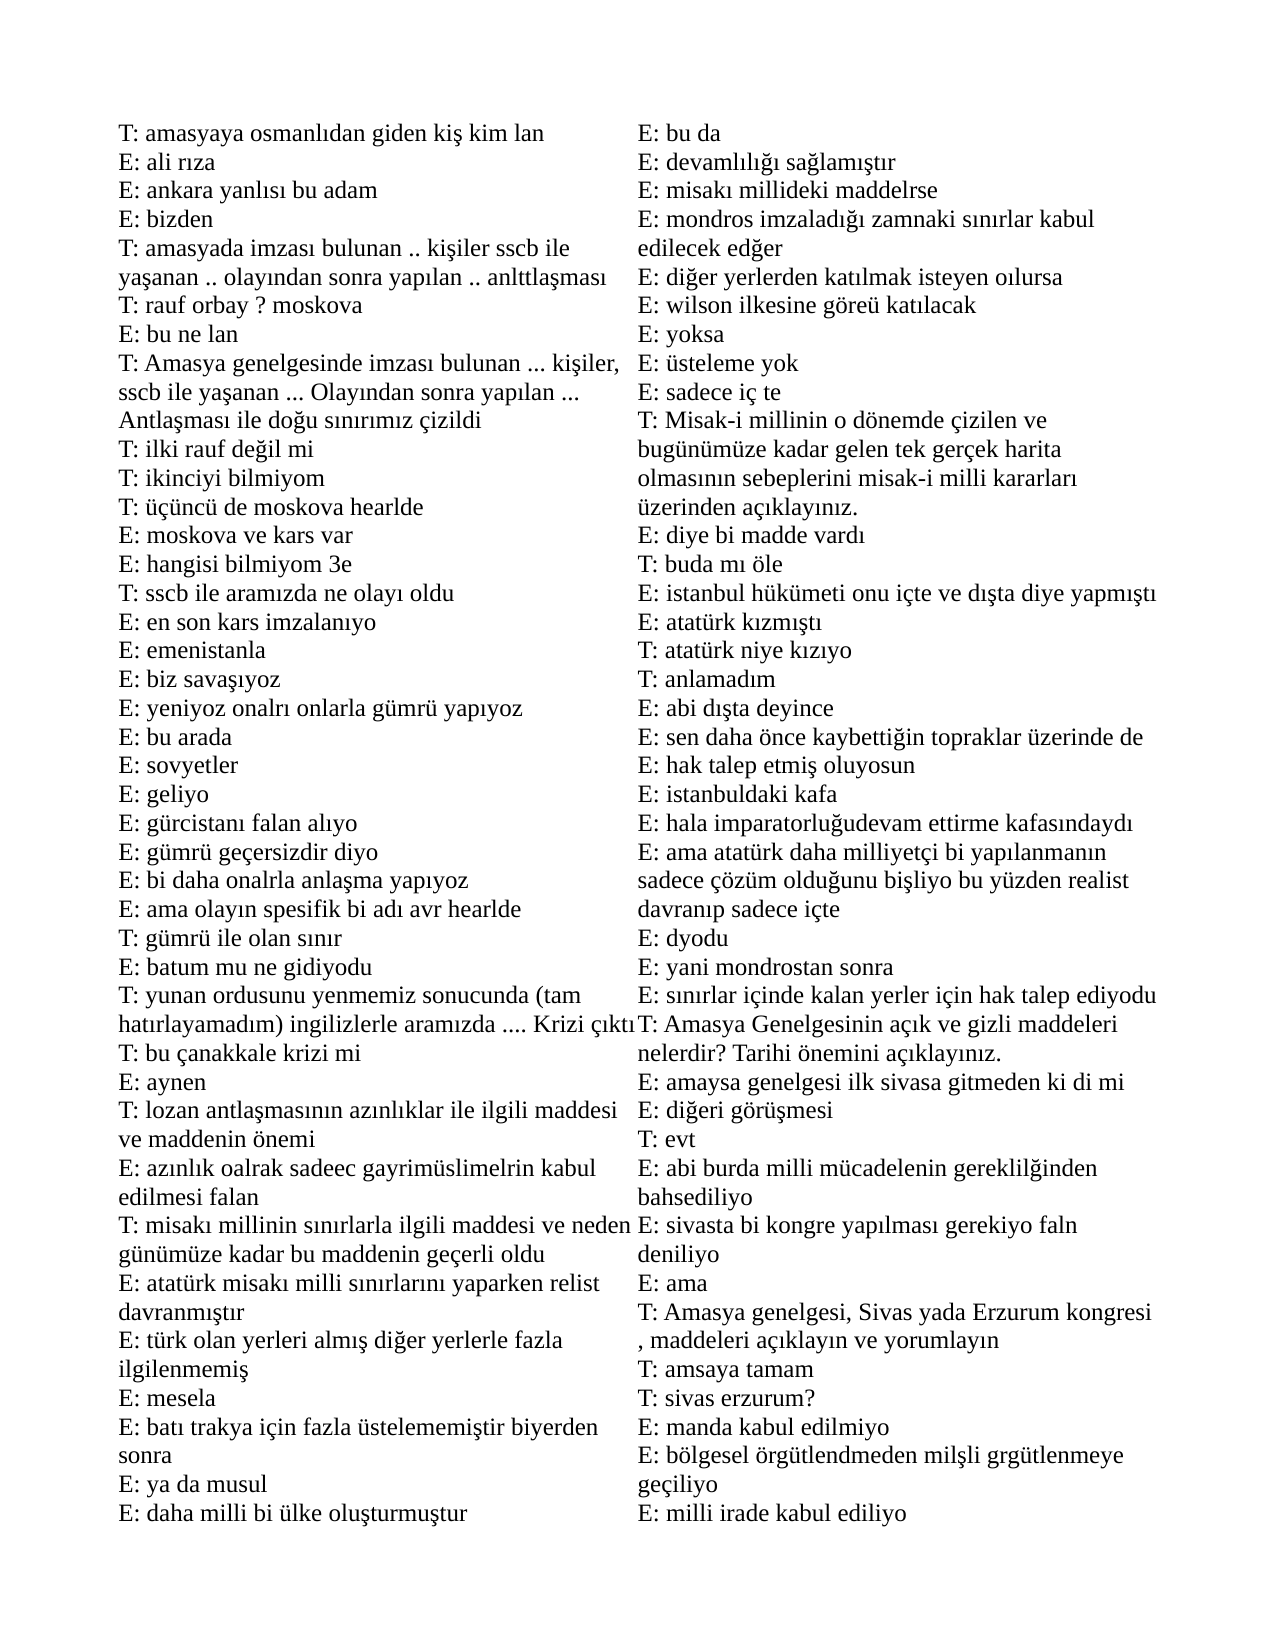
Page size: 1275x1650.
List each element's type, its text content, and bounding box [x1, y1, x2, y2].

text E: ama atatürk daha milliyetçi bi yapılanmanın sadece çözüm olduğunu bişliyo bu yüzden realist davranıp sadece içte [637, 837, 1157, 923]
text E: diye bi madde vardı [637, 521, 1157, 549]
text T: atatürk niye kızıyo [637, 636, 1157, 664]
text E: bizden [118, 204, 637, 233]
text E: yeniyoz onalrı onlarla gümrü yapıyoz [118, 693, 637, 722]
text E: devamlılığı sağlamıştır [637, 147, 1157, 176]
text E: batı trakya için fazla üstelememiştir biyerden sonra [118, 1412, 637, 1469]
text E: ama [637, 1268, 1157, 1297]
text E: istanbul hükümeti onu içte ve dışta diye yapmıştı [637, 578, 1157, 607]
text E: atatürk kızmıştı [637, 607, 1157, 636]
text E: türk olan yerleri almış diğer yerlerle fazla ilgilenmemiş [118, 1326, 637, 1383]
text T: ilki rauf değil mi [118, 434, 637, 463]
text T: Misak-i millinin o dönemde çizilen ve bugünümüze kadar gelen tek gerçek harita olmasının sebeplerini misak-i milli kararları üzerinden açıklayınız. [637, 406, 1157, 521]
text T: lozan antlaşmasının azınlıklar ile ilgili maddesi ve maddenin önemi [118, 1096, 637, 1153]
text E: sen daha önce kaybettiğin topraklar üzerinde de [637, 722, 1157, 751]
text E: hangisi bilmiyom 3e [118, 549, 637, 578]
text E: mondros imzaladığı zamnaki sınırlar kabul edilecek edğer [637, 204, 1157, 262]
text E: ya da musul [118, 1469, 637, 1498]
text E: azınlık oalrak sadeec gayrimüslimelrin kabul edilmesi falan [118, 1153, 637, 1211]
text E: amaysa genelgesi ilk sivasa gitmeden ki di mi [637, 1067, 1157, 1096]
text E: abi burda milli mücadelenin gereklilğinden bahsediliyo [637, 1153, 1157, 1211]
text E: gümrü geçersizdir diyo [118, 837, 637, 866]
text E: ama olayın spesifik bi adı avr hearlde [118, 894, 637, 923]
text T: amasyada imzası bulunan .. kişiler sscb ile yaşanan .. olayından sonra yapılan .. anlttlaşması [118, 233, 637, 291]
text E: misakı millideki maddelrse [637, 176, 1157, 204]
text E: batum mu ne gidiyodu [118, 952, 637, 981]
text E: üsteleme yok [637, 348, 1157, 377]
text T: yunan ordusunu yenmemiz sonucunda (tam hatırlayamadım) ingilizlerle aramızda .... Krizi çıktı [118, 981, 637, 1038]
text T: sivas erzurum? [637, 1383, 1157, 1412]
text E: aynen [118, 1067, 637, 1096]
text T: evt [637, 1124, 1157, 1153]
text E: dyodu [637, 923, 1157, 952]
text T: rauf orbay ? moskova [118, 291, 637, 319]
text T: Amasya genelgesi, Sivas yada Erzurum kongresi , maddeleri açıklayın ve yorumlayın [637, 1297, 1157, 1354]
text E: sadece iç te [637, 377, 1157, 406]
text E: ali rıza [118, 147, 637, 176]
text T: ikinciyi bilmiyom [118, 463, 637, 492]
text E: daha milli bi ülke oluşturmuştur [118, 1498, 637, 1527]
text E: sivasta bi kongre yapılması gerekiyo faln deniliyo [637, 1211, 1157, 1268]
text E: emenistanla [118, 636, 637, 664]
text T: sscb ile aramızda ne olayı oldu [118, 578, 637, 607]
text E: hak talep etmiş oluyosun [637, 751, 1157, 779]
text E: sınırlar içinde kalan yerler için hak talep ediyodu [637, 981, 1157, 1009]
text T: amsaya tamam [637, 1354, 1157, 1383]
text T: bu çanakkale krizi mi [118, 1038, 637, 1067]
text E: ankara yanlısı bu adam [118, 176, 637, 204]
text T: misakı millinin sınırlarla ilgili maddesi ve neden günümüze kadar bu maddenin geçerli oldu [118, 1211, 637, 1268]
text T: gümrü ile olan sınır [118, 923, 637, 952]
text E: abi dışta deyince [637, 693, 1157, 722]
text E: yani mondrostan sonra [637, 952, 1157, 981]
text E: diğer yerlerden katılmak isteyen oılursa [637, 262, 1157, 291]
text T: anlamadım [637, 664, 1157, 693]
text E: hala imparatorluğudevam ettirme kafasındaydı [637, 808, 1157, 837]
text E: manda kabul edilmiyo [637, 1412, 1157, 1441]
text E: bu da [637, 118, 1157, 147]
text T: Amasya Genelgesinin açık ve gizli maddeleri nelerdir? Tarihi önemini açıklayınız. [637, 1009, 1157, 1067]
text T: buda mı öle [637, 549, 1157, 578]
text E: bölgesel örgütlendmeden milşli grgütlenmeye geçiliyo [637, 1441, 1157, 1498]
text E: bu ne lan [118, 319, 637, 348]
text T: Amasya genelgesinde imzası bulunan ... kişiler, sscb ile yaşanan ... Olayından sonra yapılan ... Antlaşması ile doğu sınırımız çizildi [118, 348, 637, 434]
text E: en son kars imzalanıyo [118, 607, 637, 636]
text E: geliyo [118, 779, 637, 808]
text E: bi daha onalrla anlaşma yapıyoz [118, 866, 637, 894]
text E: gürcistanı falan alıyo [118, 808, 637, 837]
text T: üçüncü de moskova hearlde [118, 492, 637, 521]
text E: istanbuldaki kafa [637, 779, 1157, 808]
text E: yoksa [637, 319, 1157, 348]
text E: sovyetler [118, 751, 637, 779]
text E: biz savaşıyoz [118, 664, 637, 693]
text E: wilson ilkesine göreü katılacak [637, 291, 1157, 319]
text E: bu arada [118, 722, 637, 751]
text E: atatürk misakı milli sınırlarını yaparken relist davranmıştır [118, 1268, 637, 1326]
text E: mesela [118, 1383, 637, 1412]
text E: diğeri görüşmesi [637, 1096, 1157, 1124]
text E: moskova ve kars var [118, 521, 637, 549]
text E: milli irade kabul ediliyo [637, 1498, 1157, 1527]
text T: amasyaya osmanlıdan giden kiş kim lan [118, 118, 637, 147]
